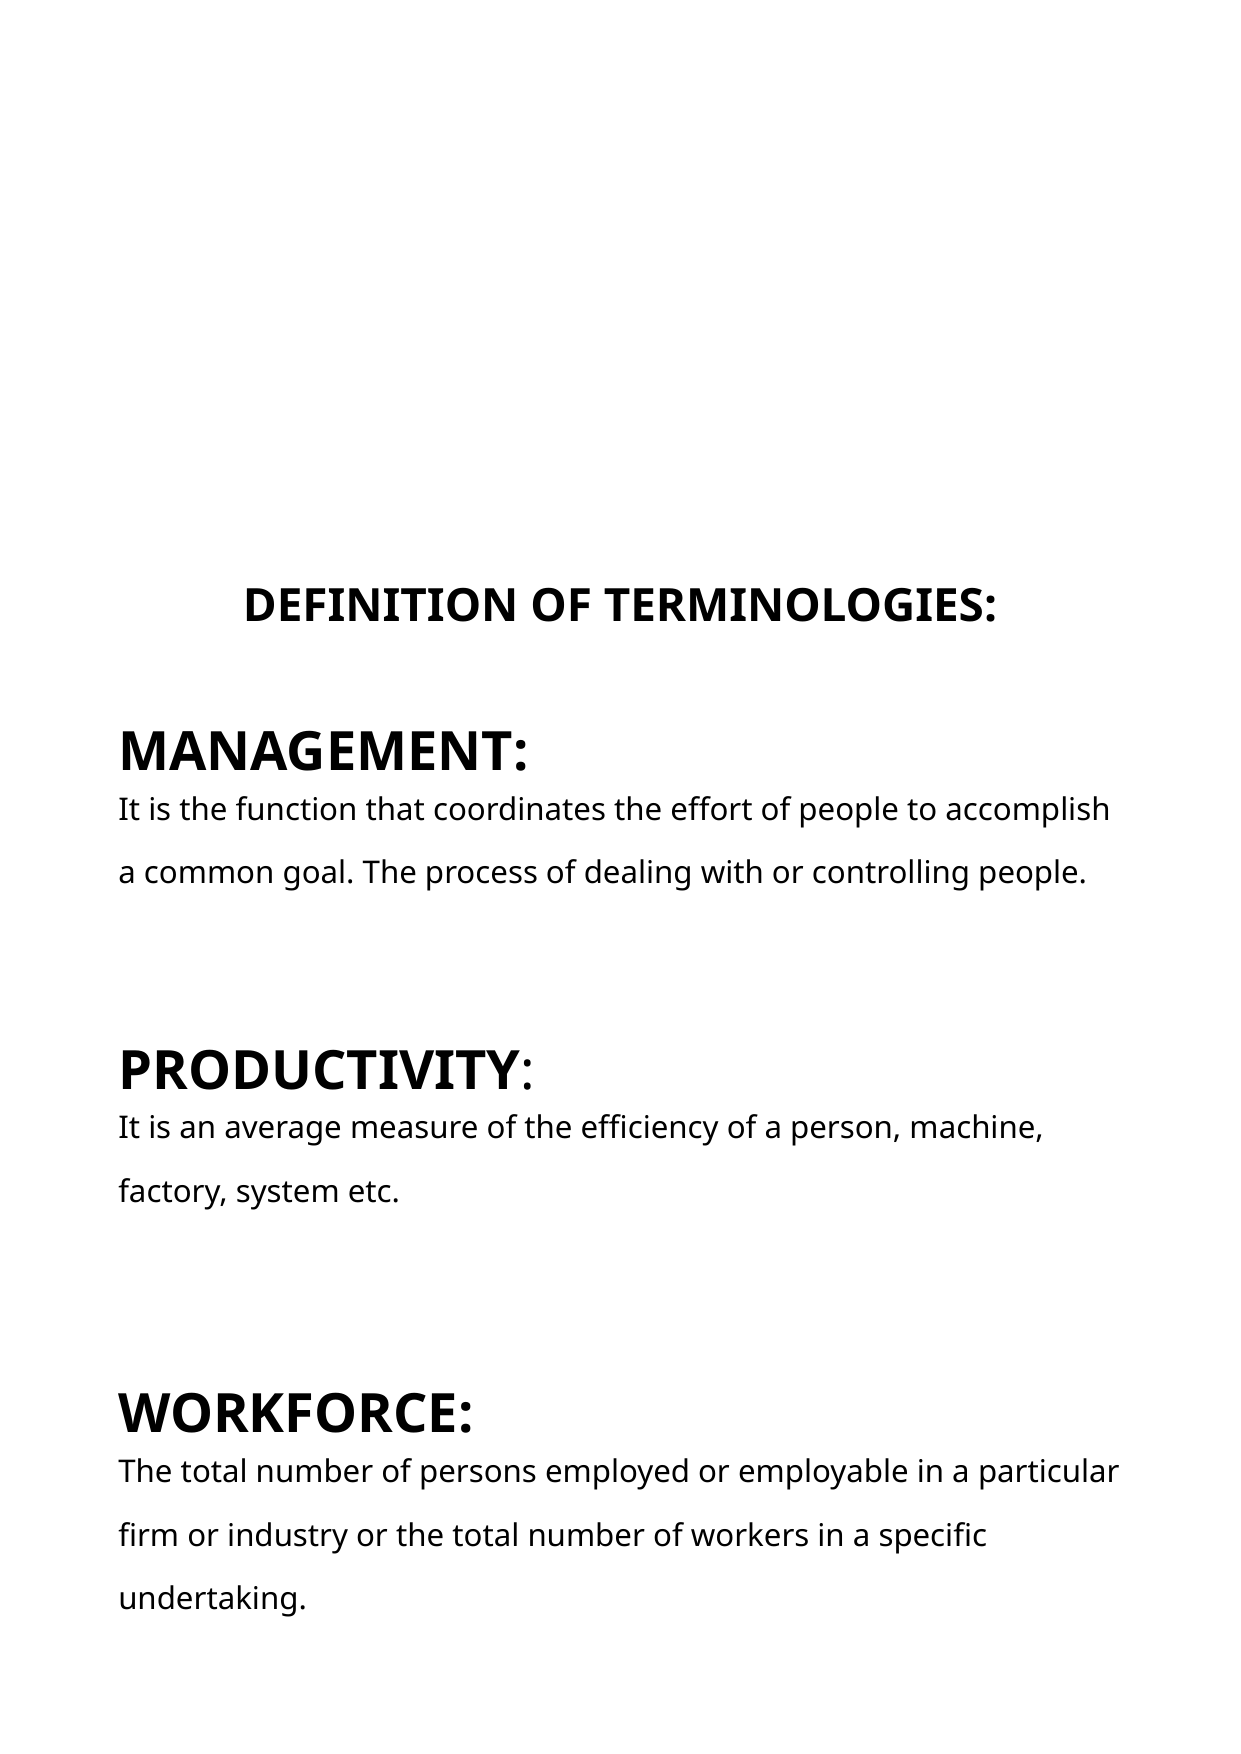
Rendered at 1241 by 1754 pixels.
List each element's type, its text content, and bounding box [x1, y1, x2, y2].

text It is the function that coordinates the effort of people to accomplish a common goal. The process of dealing with or controlling people. [118, 787, 1122, 893]
text DEFINITION OF TERMINOLOGIES: [118, 572, 1122, 635]
text The total number of persons employed or employable in a particular firm or industry or the total number of workers in a specific undertaking. [118, 1449, 1122, 1619]
text It is an average measure of the efficiency of a person, machine, factory, system etc. [118, 1105, 1122, 1212]
text PRODUCTIVITY: [118, 1031, 1122, 1105]
text WORKFORCE: [118, 1375, 1122, 1449]
text MANAGEMENT: [118, 713, 1122, 787]
